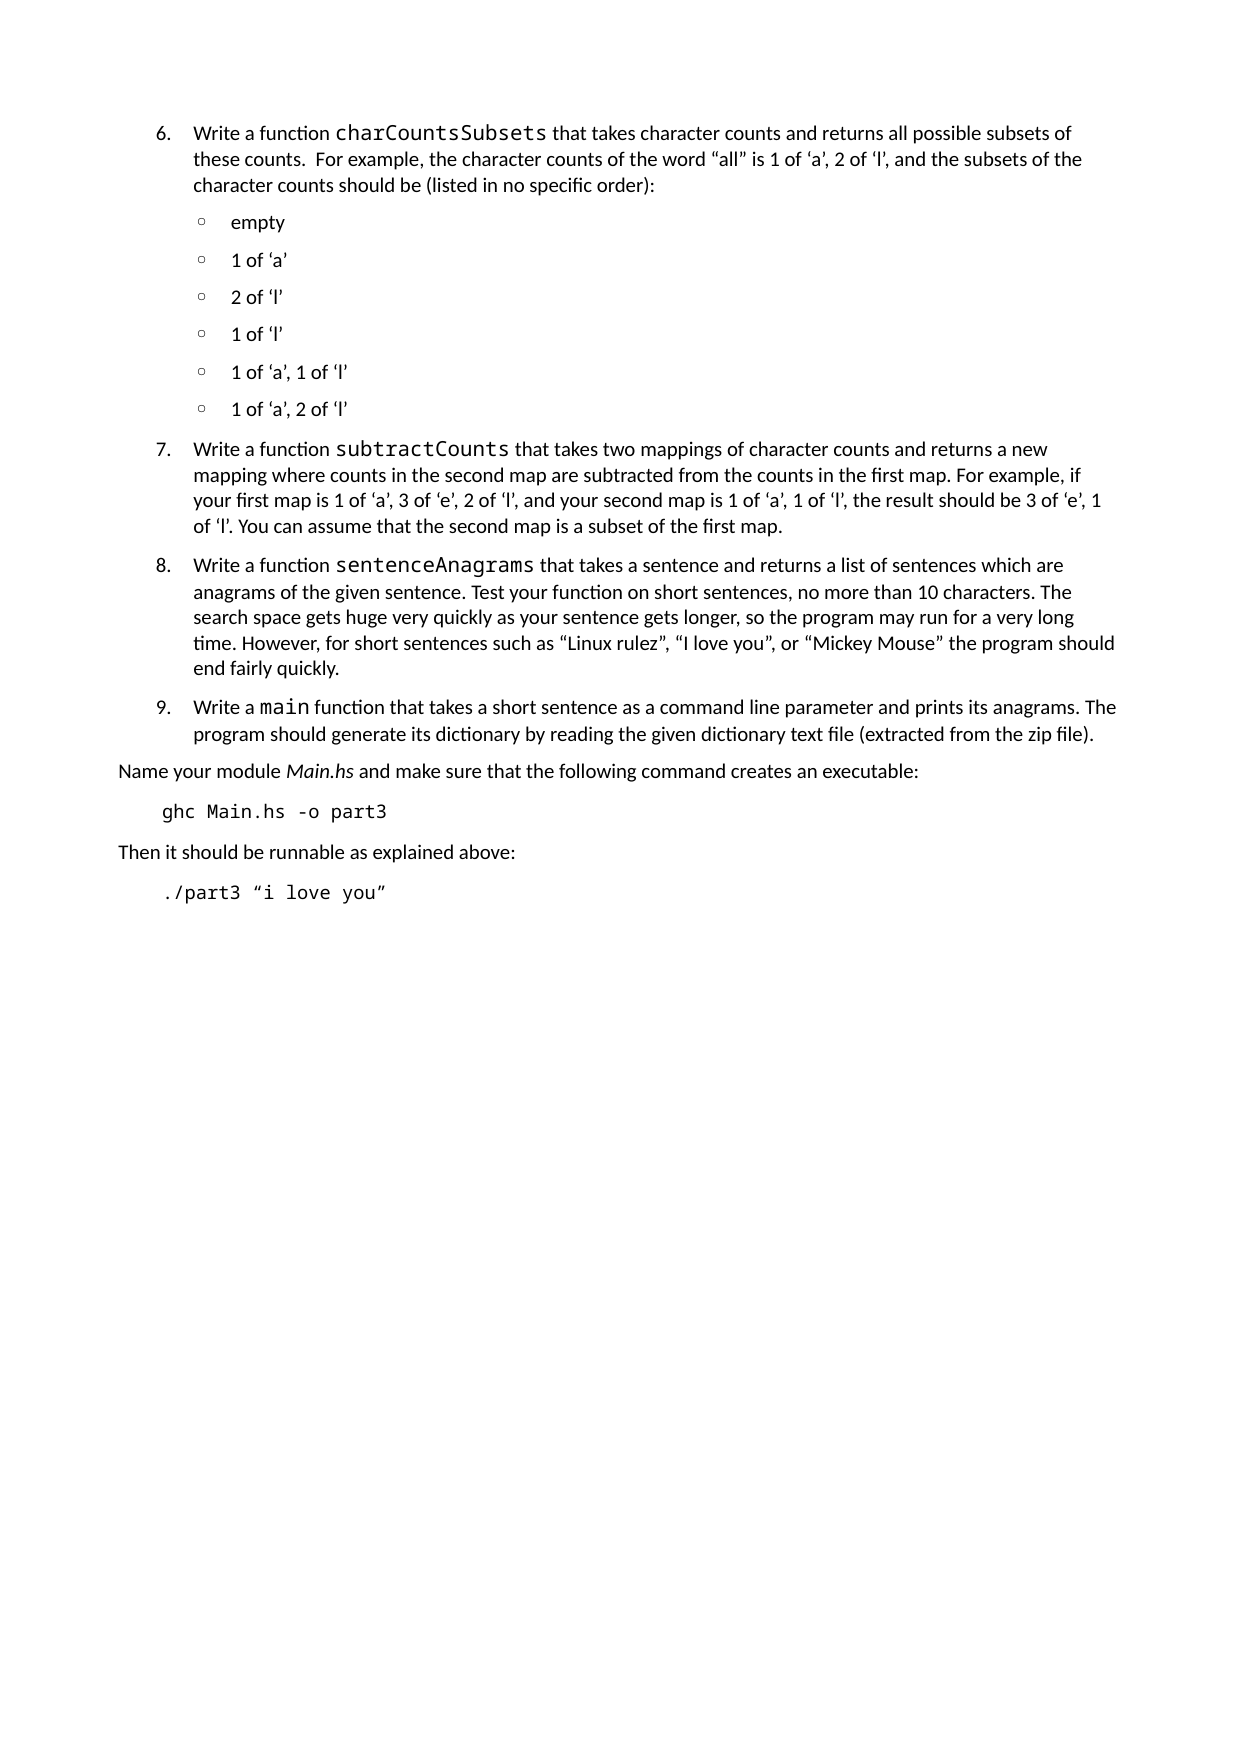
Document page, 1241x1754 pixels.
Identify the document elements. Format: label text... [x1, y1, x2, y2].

text ./part3 “i love you” [118, 880, 1122, 905]
list 1 of ‘a’ [193, 247, 1122, 272]
list Write a function sentenceAnagrams that takes a sentence and returns a list of sentences which are anagrams of the given sentence. Test your function on short sentences, no more than 10 characters. The search space gets huge very quickly as your sentence gets longer, so the program may run for a very long time. However, for short sentences such as “Linux rulez”, “I love you”, or “Mickey Mouse” the program should end fairly quickly. [156, 550, 1122, 681]
text Name your module Main.hs and make sure that the following command creates an executable: [118, 758, 1122, 784]
text Then it should be runnable as explained above: [118, 839, 1122, 865]
list Write a function charCountsSubsets that takes character counts and returns all possible subsets of these counts. For example, the character counts of the word “all” is 1 of ‘a’, 2 of ‘l’, and the subsets of the character counts should be (listed in no specific order): [156, 118, 1122, 197]
list empty [193, 209, 1122, 235]
text ghc Main.hs -o part3 [118, 799, 1122, 824]
list 1 of ‘a’, 2 of ‘l’ [193, 396, 1122, 422]
list 1 of ‘l’ [193, 322, 1122, 347]
list 2 of ‘l’ [193, 284, 1122, 309]
list 1 of ‘a’, 1 of ‘l’ [193, 359, 1122, 384]
list Write a main function that takes a short sentence as a command line parameter and prints its anagrams. The program should generate its dictionary by reading the given dictionary text file (extracted from the zip file). [156, 692, 1122, 746]
list Write a function subtractCounts that takes two mappings of character counts and returns a new mapping where counts in the second map are subtracted from the counts in the first map. For example, if your first map is 1 of ‘a’, 3 of ‘e’, 2 of ‘l’, and your second map is 1 of ‘a’, 1 of ‘l’, the result should be 3 of ‘e’, 1 of ‘l’. You can assume that the second map is a subset of the first map. [156, 434, 1122, 538]
